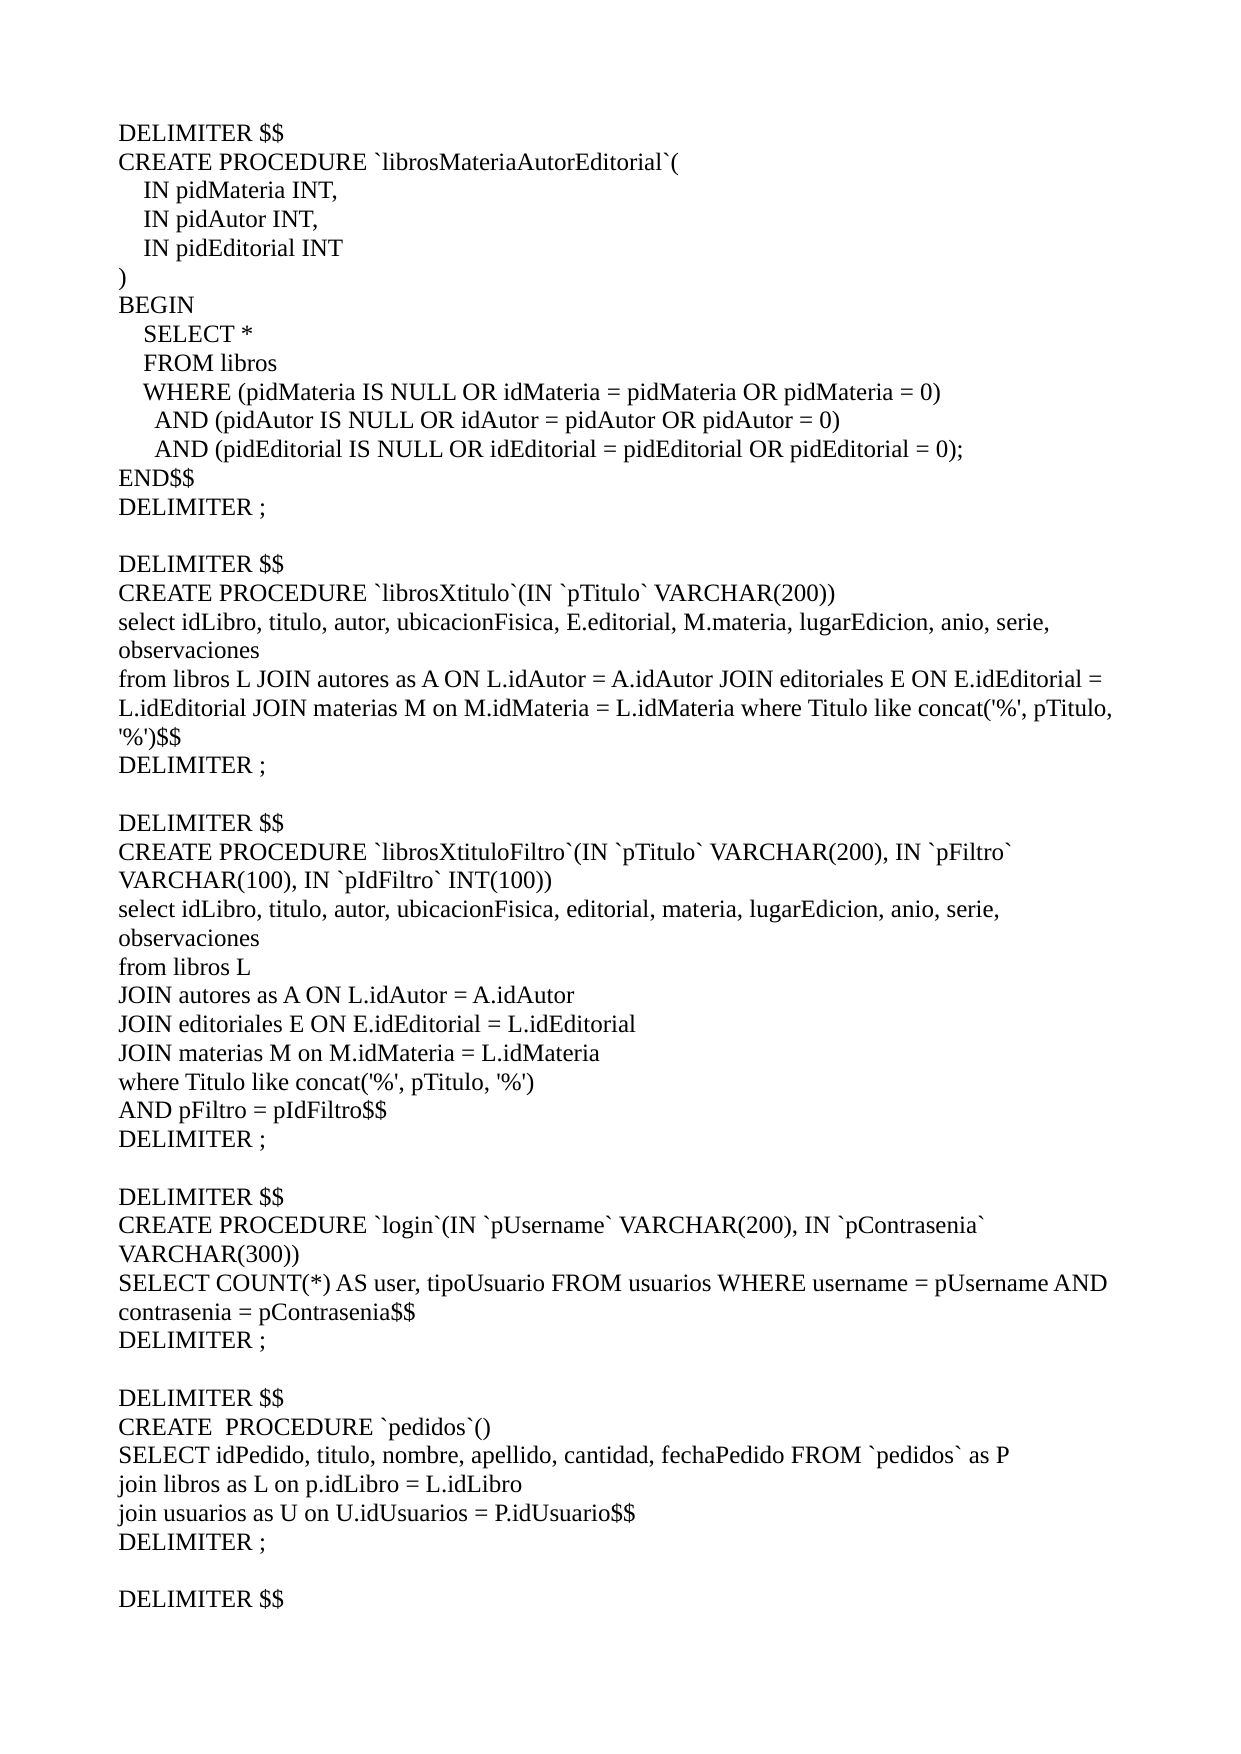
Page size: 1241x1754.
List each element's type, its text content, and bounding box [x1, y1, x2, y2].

text SELECT * [118, 319, 1122, 348]
text DELIMITER ; [118, 1527, 1122, 1556]
text CREATE PROCEDURE `login`(IN `pUsername` VARCHAR(200), IN `pContrasenia` VARCHAR(300)) [118, 1211, 1122, 1268]
text JOIN materias M on M.idMateria = L.idMateria [118, 1038, 1122, 1067]
text IN pidMateria INT, [118, 176, 1122, 204]
text JOIN editoriales E ON E.idEditorial = L.idEditorial [118, 1009, 1122, 1038]
text CREATE PROCEDURE `librosXtituloFiltro`(IN `pTitulo` VARCHAR(200), IN `pFiltro` VARCHAR(100), IN `pIdFiltro` INT(100)) [118, 837, 1122, 894]
text from libros L JOIN autores as A ON L.idAutor = A.idAutor JOIN editoriales E ON E.idEditorial = L.idEditorial JOIN materias M on M.idMateria = L.idMateria where Titulo like concat('%', pTitulo, '%')$$ [118, 664, 1122, 751]
text JOIN autores as A ON L.idAutor = A.idAutor [118, 981, 1122, 1009]
text DELIMITER $$ [118, 808, 1122, 837]
text select idLibro, titulo, autor, ubicacionFisica, E.editorial, M.materia, lugarEdicion, anio, serie, observaciones [118, 607, 1122, 664]
text AND pFiltro = pIdFiltro$$ [118, 1096, 1122, 1124]
text DELIMITER ; [118, 1326, 1122, 1354]
text AND (pidEditorial IS NULL OR idEditorial = pidEditorial OR pidEditorial = 0); [118, 434, 1122, 463]
text DELIMITER $$ [118, 1182, 1122, 1211]
text CREATE PROCEDURE `librosMateriaAutorEditorial`( [118, 147, 1122, 176]
text IN pidAutor INT, [118, 204, 1122, 233]
text WHERE (pidMateria IS NULL OR idMateria = pidMateria OR pidMateria = 0) [118, 377, 1122, 406]
text from libros L [118, 952, 1122, 981]
text select idLibro, titulo, autor, ubicacionFisica, editorial, materia, lugarEdicion, anio, serie, observaciones [118, 894, 1122, 952]
text ) [118, 262, 1122, 291]
text join usuarios as U on U.idUsuarios = P.idUsuario$$ [118, 1498, 1122, 1527]
text END$$ [118, 463, 1122, 492]
text DELIMITER $$ [118, 118, 1122, 147]
text DELIMITER ; [118, 492, 1122, 521]
text CREATE PROCEDURE `librosXtitulo`(IN `pTitulo` VARCHAR(200)) [118, 578, 1122, 607]
text join libros as L on p.idLibro = L.idLibro [118, 1469, 1122, 1498]
text AND (pidAutor IS NULL OR idAutor = pidAutor OR pidAutor = 0) [118, 406, 1122, 434]
text DELIMITER ; [118, 1124, 1122, 1153]
text where Titulo like concat('%', pTitulo, '%') [118, 1067, 1122, 1096]
text IN pidEditorial INT [118, 233, 1122, 262]
text CREATE PROCEDURE `pedidos`() [118, 1412, 1122, 1441]
text FROM libros [118, 348, 1122, 377]
text DELIMITER $$ [118, 1584, 1122, 1613]
text DELIMITER ; [118, 751, 1122, 779]
text SELECT COUNT(*) AS user, tipoUsuario FROM usuarios WHERE username = pUsername AND contrasenia = pContrasenia$$ [118, 1268, 1122, 1326]
text BEGIN [118, 291, 1122, 319]
text DELIMITER $$ [118, 1383, 1122, 1412]
text DELIMITER $$ [118, 549, 1122, 578]
text SELECT idPedido, titulo, nombre, apellido, cantidad, fechaPedido FROM `pedidos` as P [118, 1441, 1122, 1469]
